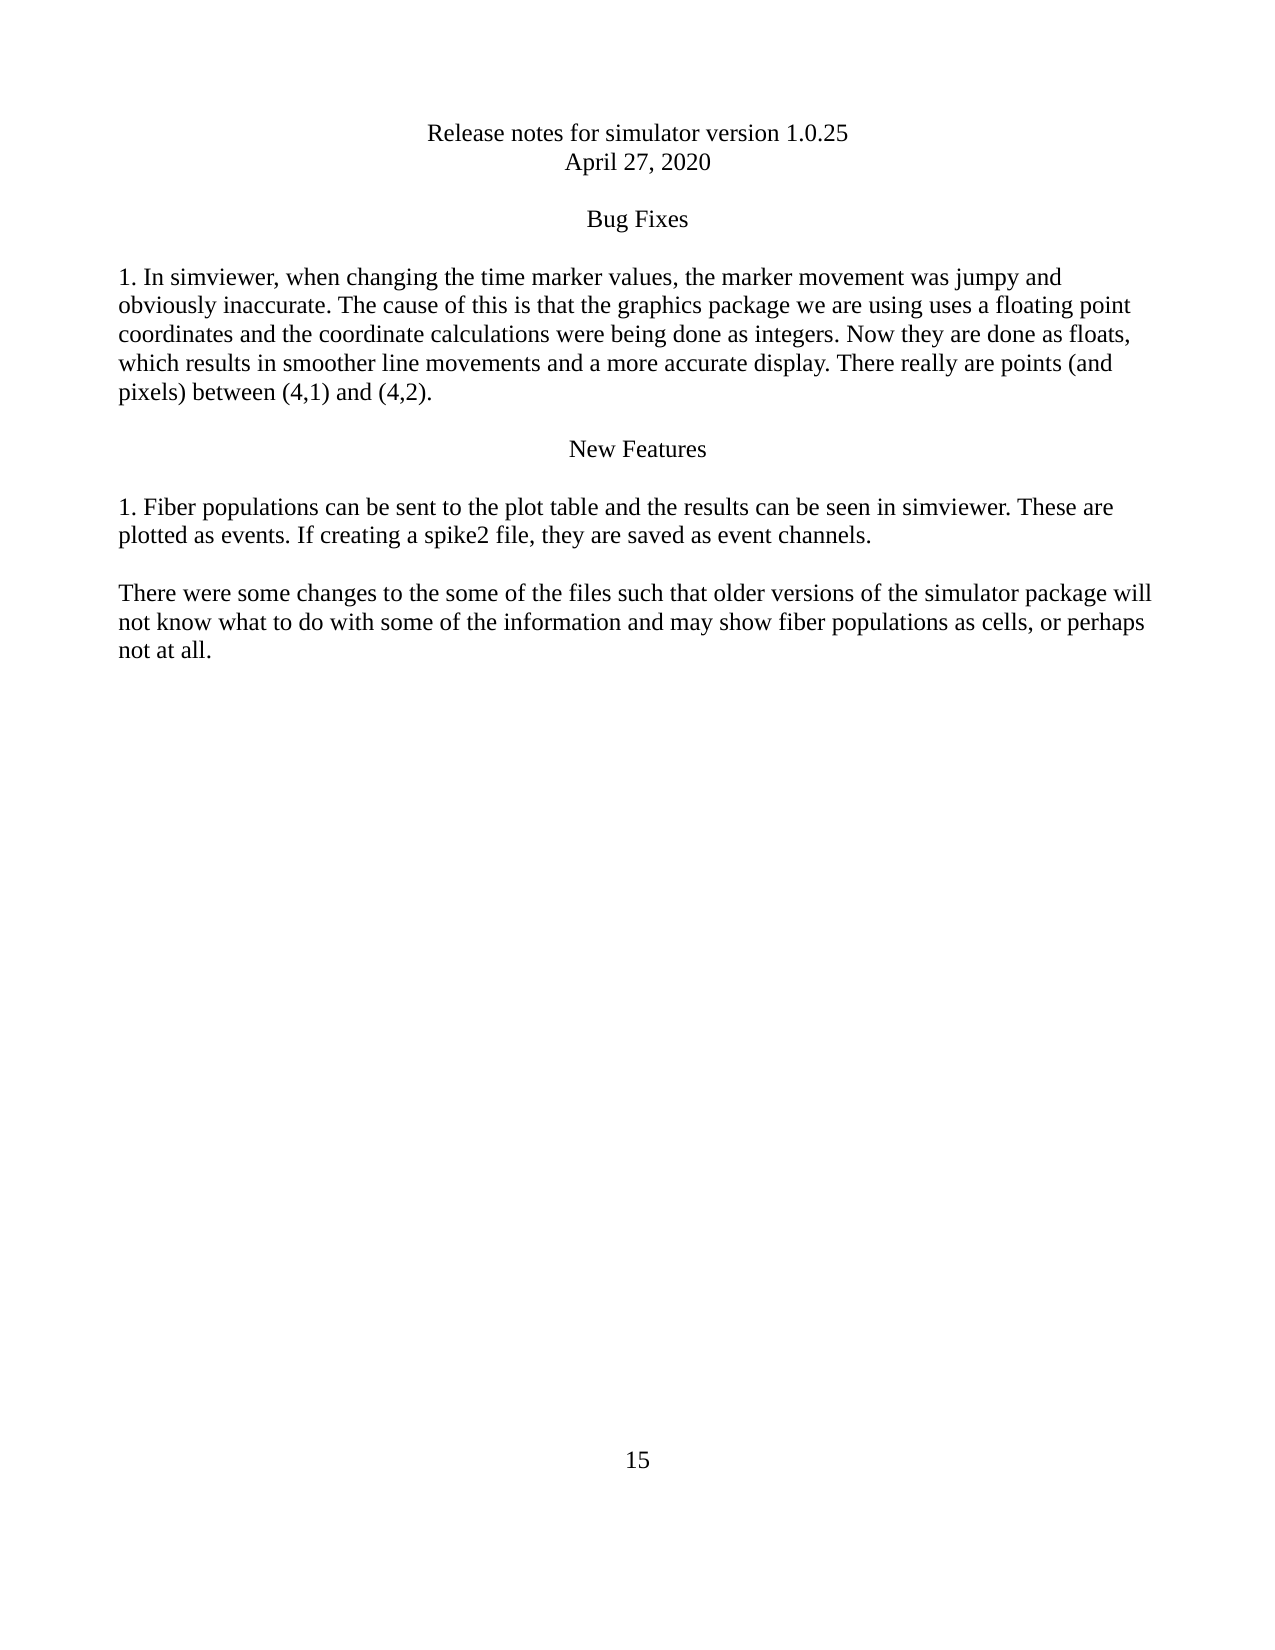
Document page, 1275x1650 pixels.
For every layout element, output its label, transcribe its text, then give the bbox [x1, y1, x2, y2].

text New Features [118, 434, 1157, 463]
text Bug Fixes [118, 204, 1157, 233]
text April 27, 2020 [118, 147, 1157, 176]
text 1. Fiber populations can be sent to the plot table and the results can be seen in simviewer. These are plotted as events. If creating a spike2 file, they are saved as event channels. [118, 492, 1157, 549]
text Release notes for simulator version 1.0.25 [118, 118, 1157, 147]
text 1. In simviewer, when changing the time marker values, the marker movement was jumpy and obviously inaccurate. The cause of this is that the graphics package we are using uses a floating point coordinates and the coordinate calculations were being done as integers. Now they are done as floats, which results in smoother line movements and a more accurate display. There really are points (and pixels) between (4,1) and (4,2). [118, 262, 1157, 406]
text There were some changes to the some of the files such that older versions of the simulator package will not know what to do with some of the information and may show fiber populations as cells, or perhaps not at all. [118, 578, 1157, 664]
